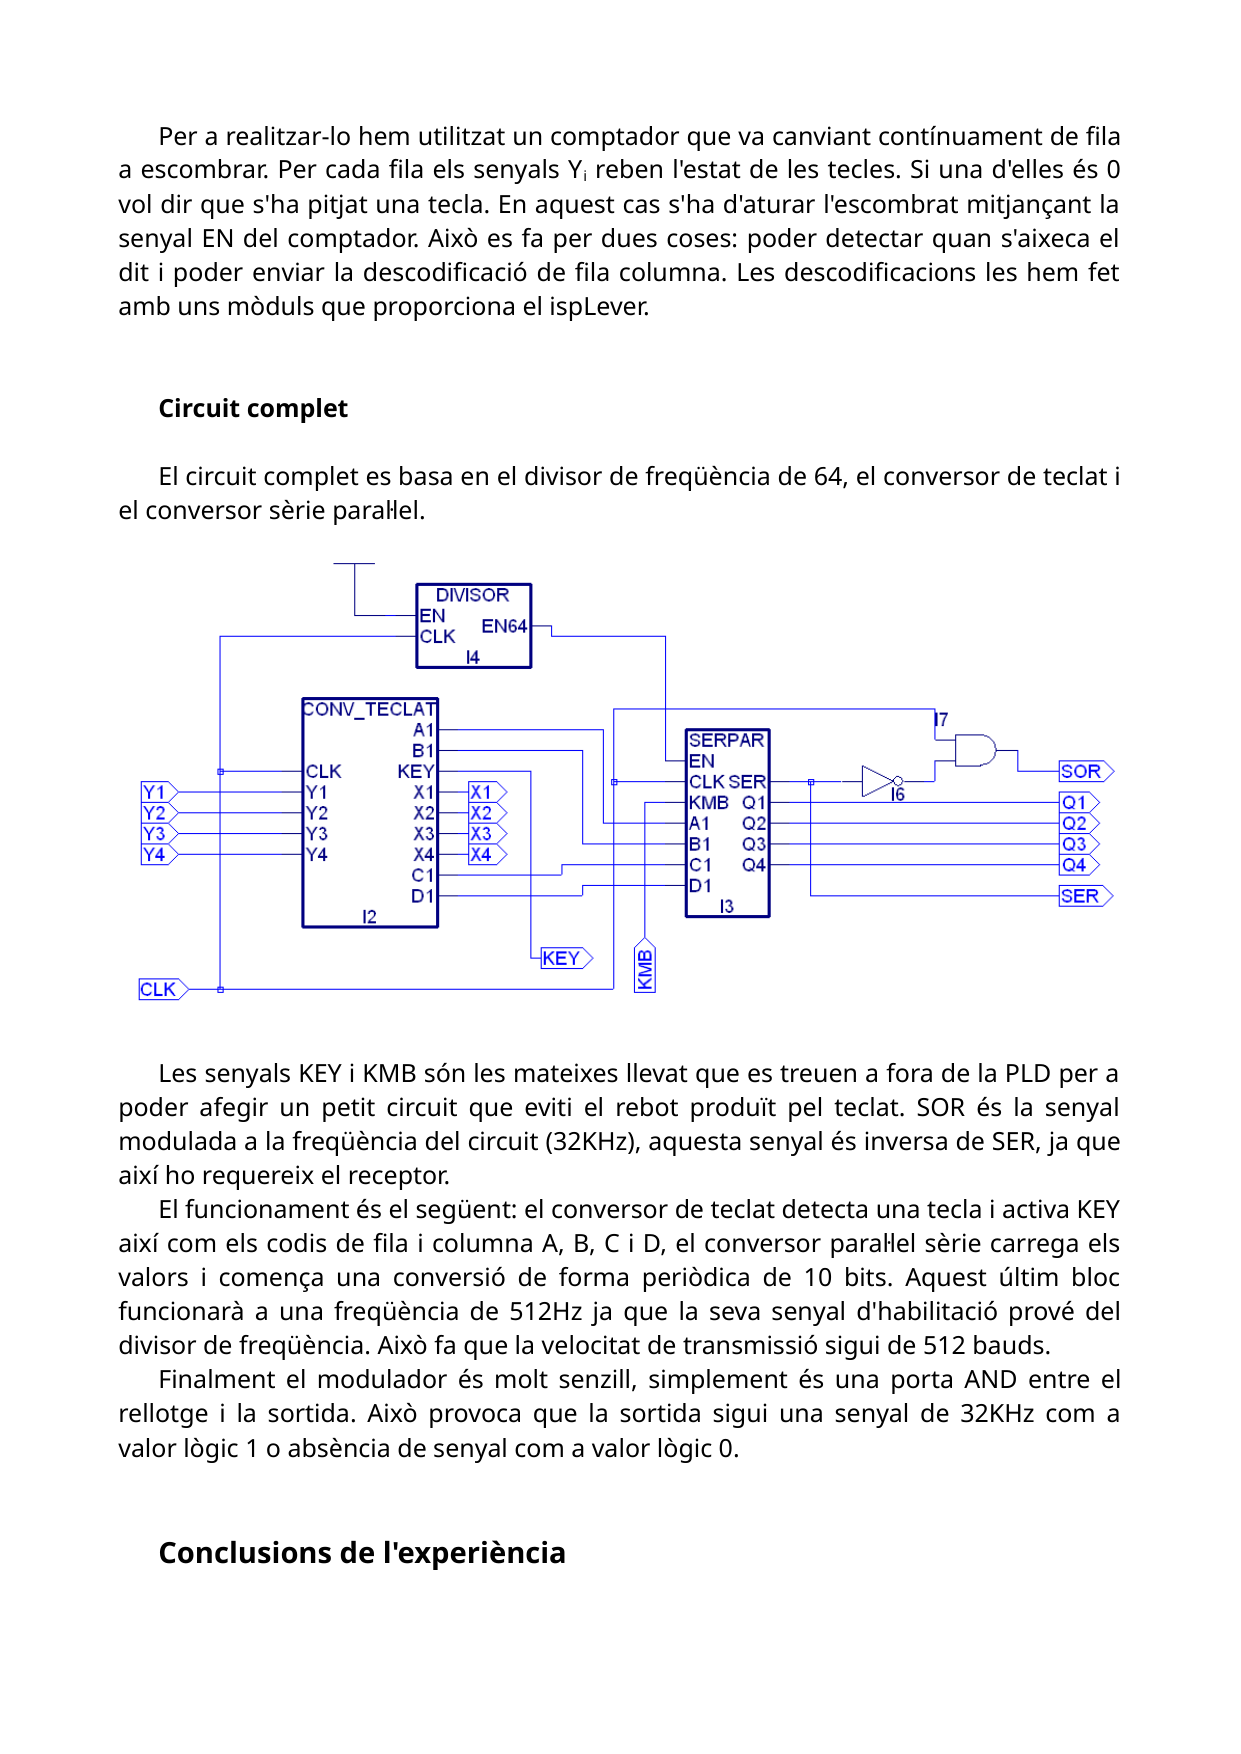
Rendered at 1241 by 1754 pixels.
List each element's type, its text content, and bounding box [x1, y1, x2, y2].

text Conclusions de l'experiència [118, 1532, 1122, 1572]
text Finalment el modulador és molt senzill, simplement és una porta AND entre el rellotge i la sortida. Això provoca que la sortida sigui una senyal de 32KHz com a valor lògic 1 o absència de senyal com a valor lògic 0. [118, 1362, 1122, 1464]
text El funcionament és el següent: el conversor de teclat detecta una tecla i activa KEY així com els codis de fila i columna A, B, C i D, el conversor paral·lel sèrie carrega els valors i comença una conversió de forma periòdica de 10 bits. Aquest últim bloc funcionarà a una freqüència de 512Hz ja que la seva senyal d'habilitació prové del divisor de freqüència. Això fa que la velocitat de transmissió sigui de 512 bauds. [118, 1192, 1122, 1362]
picture [118, 561, 1123, 1022]
text Per a realitzar-lo hem utilitzat un comptador que va canviant contínuament de fila a escombrar. Per cada fila els senyals Yi reben l'estat de les tecles. Si una d'elles és 0 vol dir que s'ha pitjat una tecla. En aquest cas s'ha d'aturar l'escombrat mitjançant la senyal EN del comptador. Això es fa per dues coses: poder detectar quan s'aixeca el dit i poder enviar la descodificació de fila columna. Les descodificacions les hem fet amb uns mòduls que proporciona el ispLever. [118, 118, 1122, 322]
text Les senyals KEY i KMB són les mateixes llevat que es treuen a fora de la PLD per a poder afegir un petit circuit que eviti el rebot produït pel teclat. SOR és la senyal modulada a la freqüència del circuit (32KHz), aquesta senyal és inversa de SER, ja que així ho requereix el receptor. [118, 1056, 1122, 1192]
text Circuit complet [118, 391, 1122, 425]
text El circuit complet es basa en el divisor de freqüència de 64, el conversor de teclat i el conversor sèrie paral·lel. [118, 459, 1122, 527]
